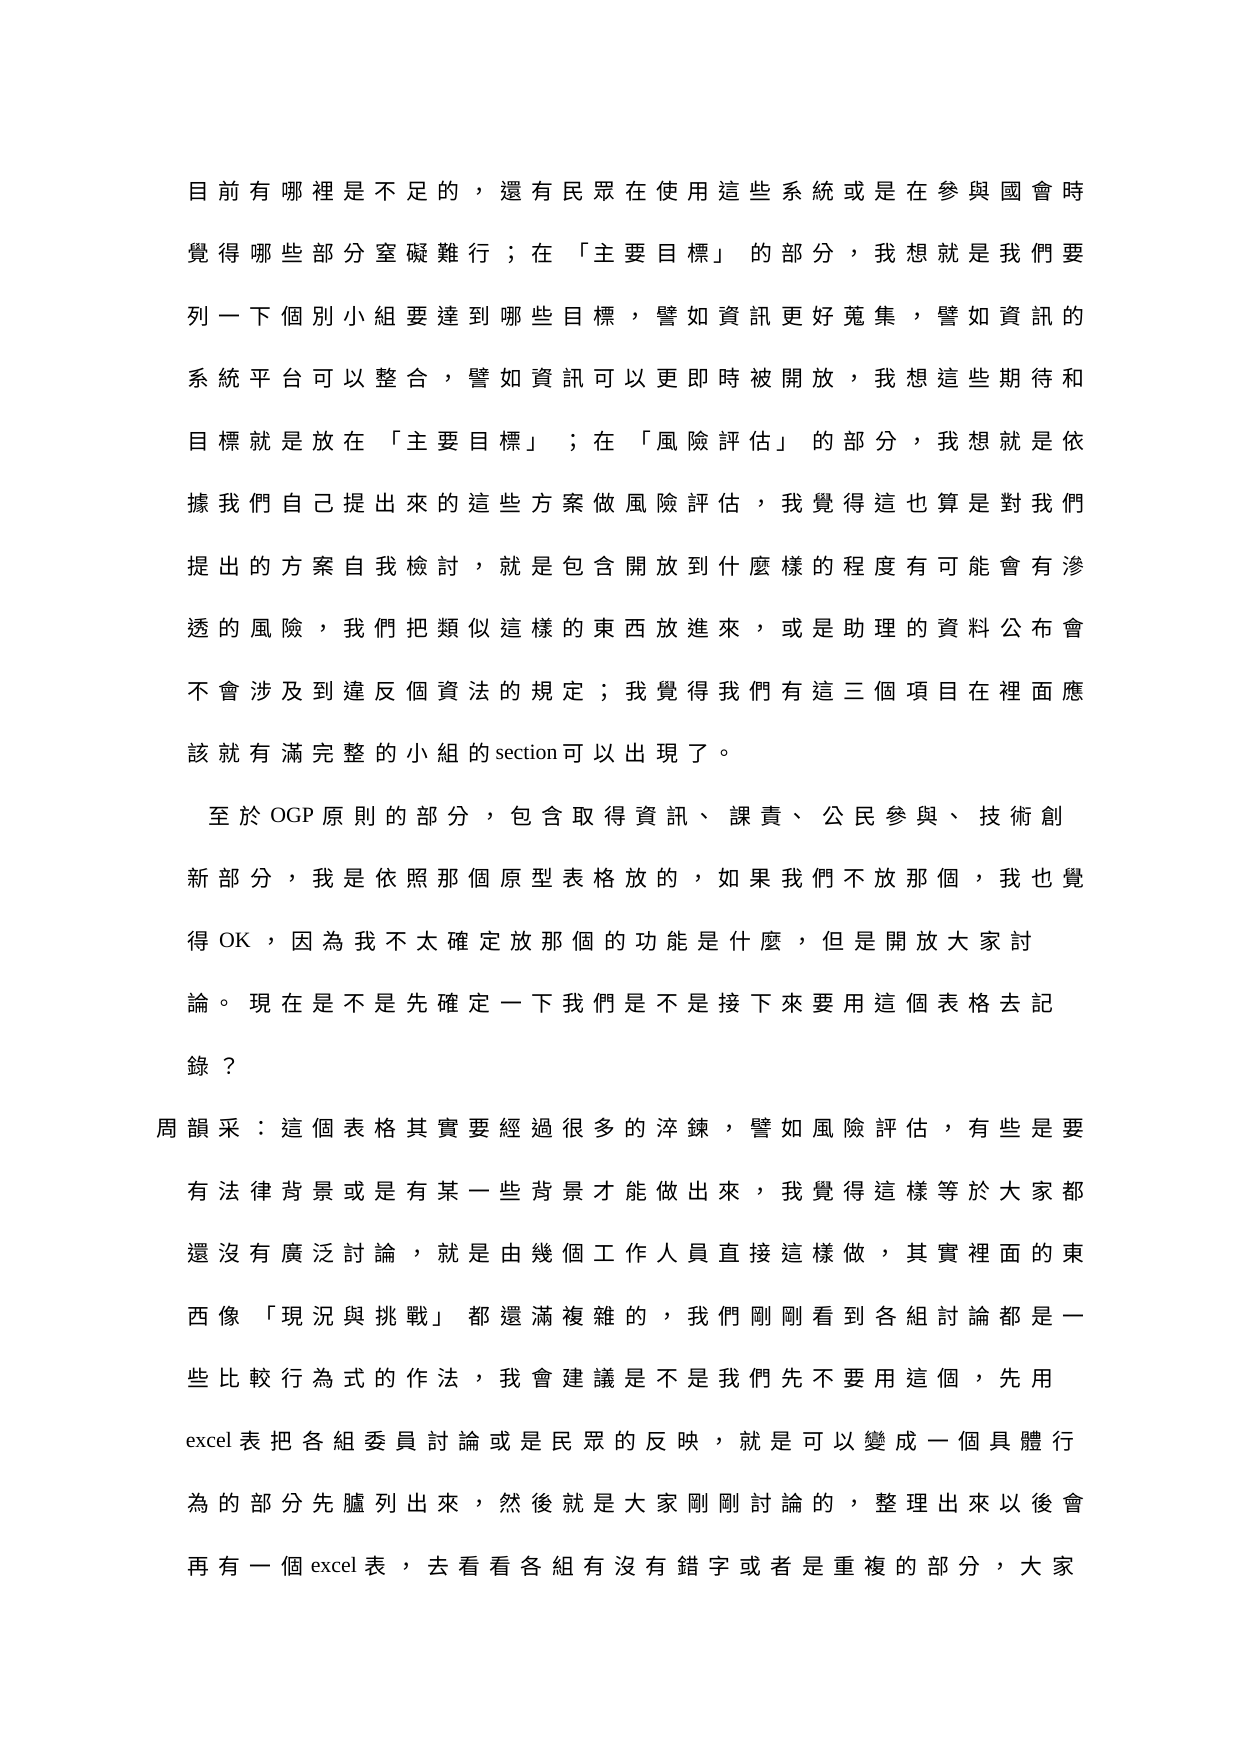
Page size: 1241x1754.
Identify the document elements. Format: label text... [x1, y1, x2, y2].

text 至於OGP原則的部分，包含取得資訊、課責、公民參與、技術創新部分，我是依照那個原型表格放的，如果我們不放那個，我也覺得OK，因為我不太確定放那個的功能是什麼，但是開放大家討論。現在是不是先確定一下我們是不是接下來要用這個表格去記錄？ [173, 783, 1089, 1096]
text 周韻采：這個表格其實要經過很多的淬鍊，譬如風險評估，有些是要有法律背景或是有某一些背景才能做出來，我覺得這樣等於大家都還沒有廣泛討論，就是由幾個工作人員直接這樣做，其實裡面的東西像「現況與挑戰」都還滿複雜的，我們剛剛看到各組討論都是一些比較行為式的作法，我會建議是不是我們先不要用這個，先用excel表把各組委員討論或是民眾的反映，就是可以變成一個具體行為的部分先臚列出來，然後就是大家剛剛討論的，整理出來以後會再有一個excel表，去看看各組有沒有錯字或者是重複的部分，大家 [151, 1096, 1089, 1596]
text 目前有哪裡是不足的，還有民眾在使用這些系統或是在參與國會時覺得哪些部分窒礙難行；在「主要目標」的部分，我想就是我們要列一下個別小組要達到哪些目標，譬如資訊更好蒐集，譬如資訊的系統平台可以整合，譬如資訊可以更即時被開放，我想這些期待和目標就是放在「主要目標」；在「風險評估」的部分，我想就是依據我們自己提出來的這些方案做風險評估，我覺得這也算是對我們提出的方案自我檢討，就是包含開放到什麼樣的程度有可能會有滲透的風險，我們把類似這樣的東西放進來，或是助理的資料公布會不會涉及到違反個資法的規定；我覺得我們有這三個項目在裡面應該就有滿完整的小組的section可以出現了。 [173, 158, 1089, 783]
